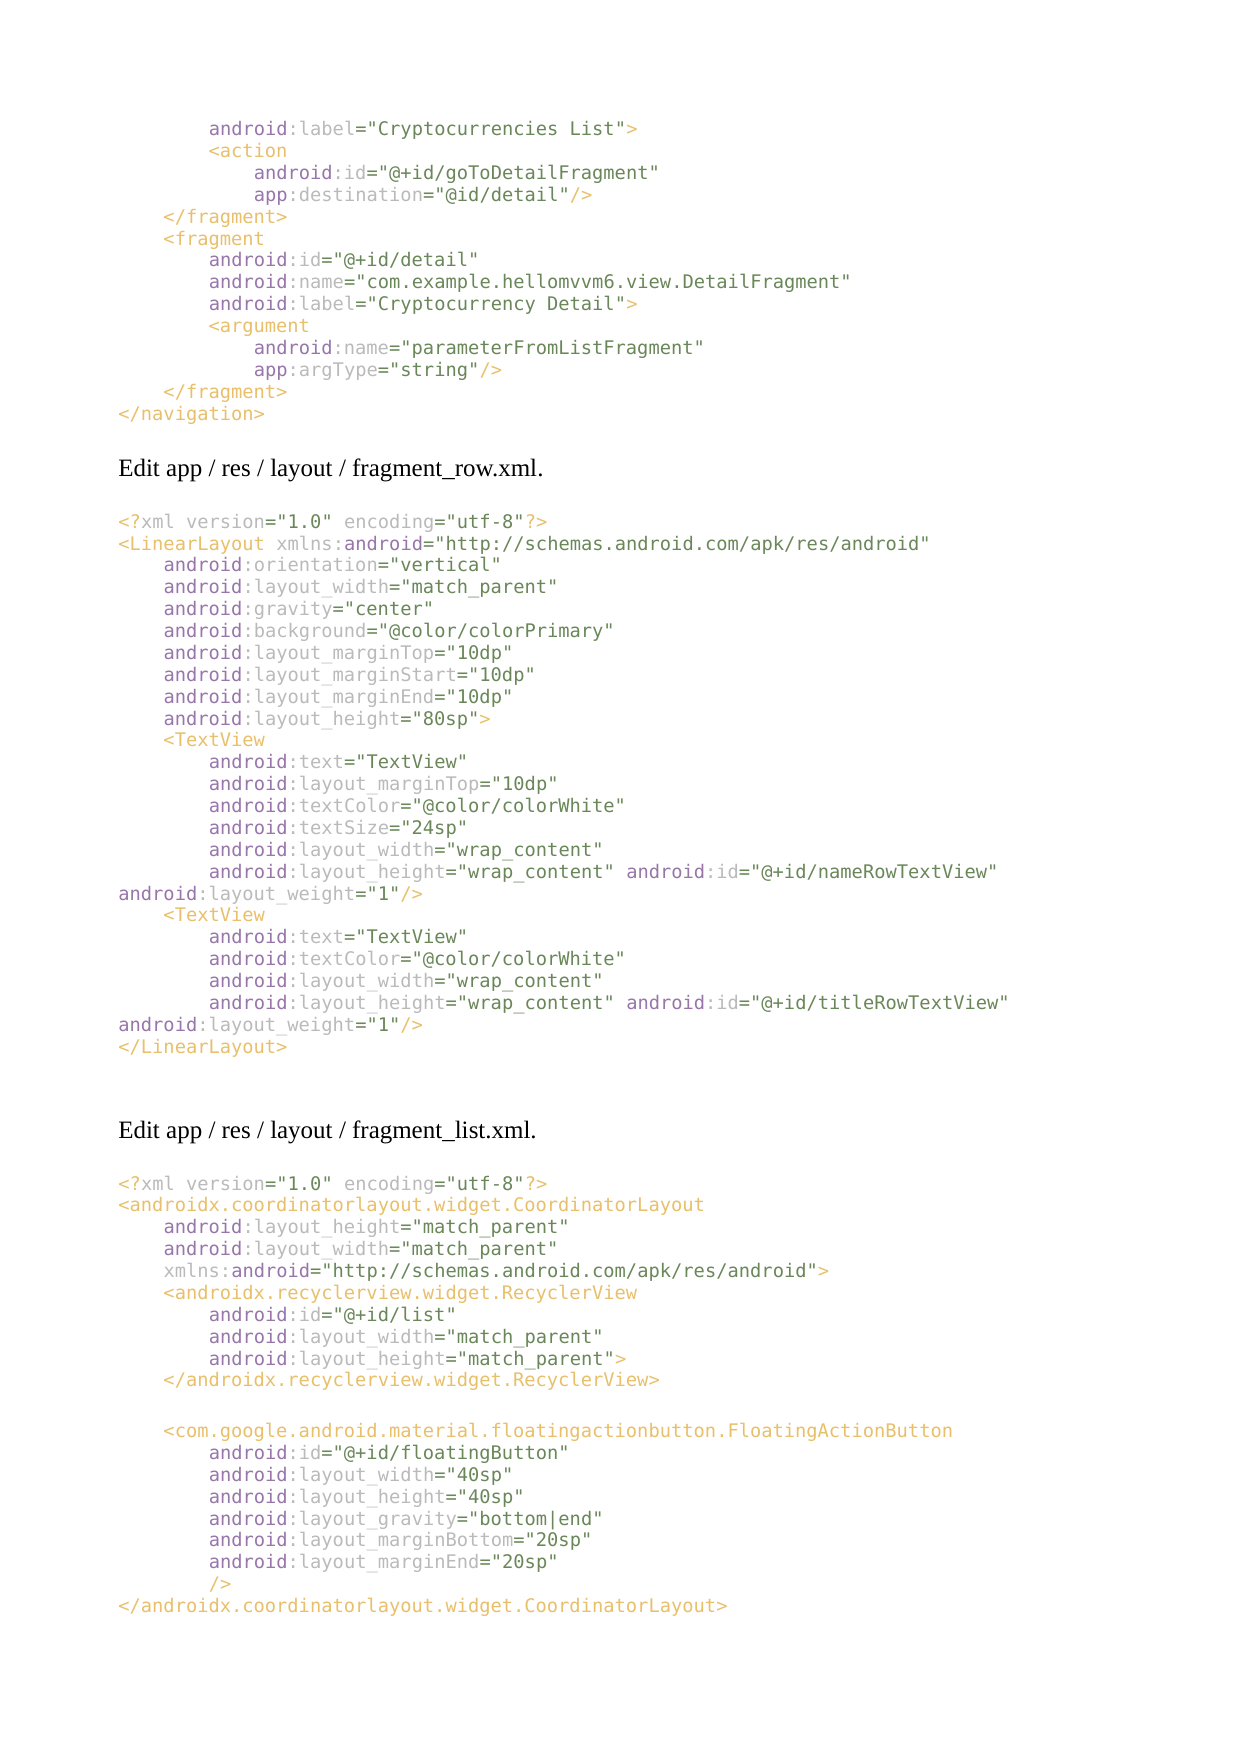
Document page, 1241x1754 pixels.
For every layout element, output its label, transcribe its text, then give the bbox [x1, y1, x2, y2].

text <?xml version="1.0" encoding="utf-8"?> <LinearLayout xmlns:android="http://schemas.android.com/apk/res/android" android:orientation="vertical" android:layout_width="match_parent" android:gravity="center" android:background="@color/colorPrimary" android:layout_marginTop="10dp" android:layout_marginStart="10dp" android:layout_marginEnd="10dp" android:layout_height="80sp"> <TextView android:text="TextView" android:layout_marginTop="10dp" android:textColor="@color/colorWhite" android:textSize="24sp" android:layout_width="wrap_content" android:layout_height="wrap_content" android:id="@+id/nameRowTextView" android:layout_weight="1"/> <TextView android:text="TextView" android:textColor="@color/colorWhite" android:layout_width="wrap_content" android:layout_height="wrap_content" android:id="@+id/titleRowTextView" android:layout_weight="1"/> </LinearLayout> [118, 511, 1122, 1057]
text android:label="Cryptocurrencies List"> <action android:id="@+id/goToDetailFragment" app:destination="@id/detail"/> </fragment> <fragment android:id="@+id/detail" android:name="com.example.hellomvvm6.view.DetailFragment" android:label="Cryptocurrency Detail"> <argument android:name="parameterFromListFragment" app:argType="string"/> </fragment> </navigation> [118, 118, 1122, 424]
text <?xml version="1.0" encoding="utf-8"?> <androidx.coordinatorlayout.widget.CoordinatorLayout android:layout_height="match_parent" android:layout_width="match_parent" xmlns:android="http://schemas.android.com/apk/res/android"> <androidx.recyclerview.widget.RecyclerView android:id="@+id/list" android:layout_width="match_parent" android:layout_height="match_parent"> </androidx.recyclerview.widget.RecyclerView> <com.google.android.material.floatingactionbutton.FloatingActionButton android:id="@+id/floatingButton" android:layout_width="40sp" android:layout_height="40sp" android:layout_gravity="bottom|end" android:layout_marginBottom="20sp" android:layout_marginEnd="20sp" /> </androidx.coordinatorlayout.widget.CoordinatorLayout> [118, 1172, 1122, 1617]
text Edit app / res / layout / fragment_row.xml. [118, 453, 1122, 482]
text Edit app / res / layout / fragment_list.xml. [118, 1115, 1122, 1144]
